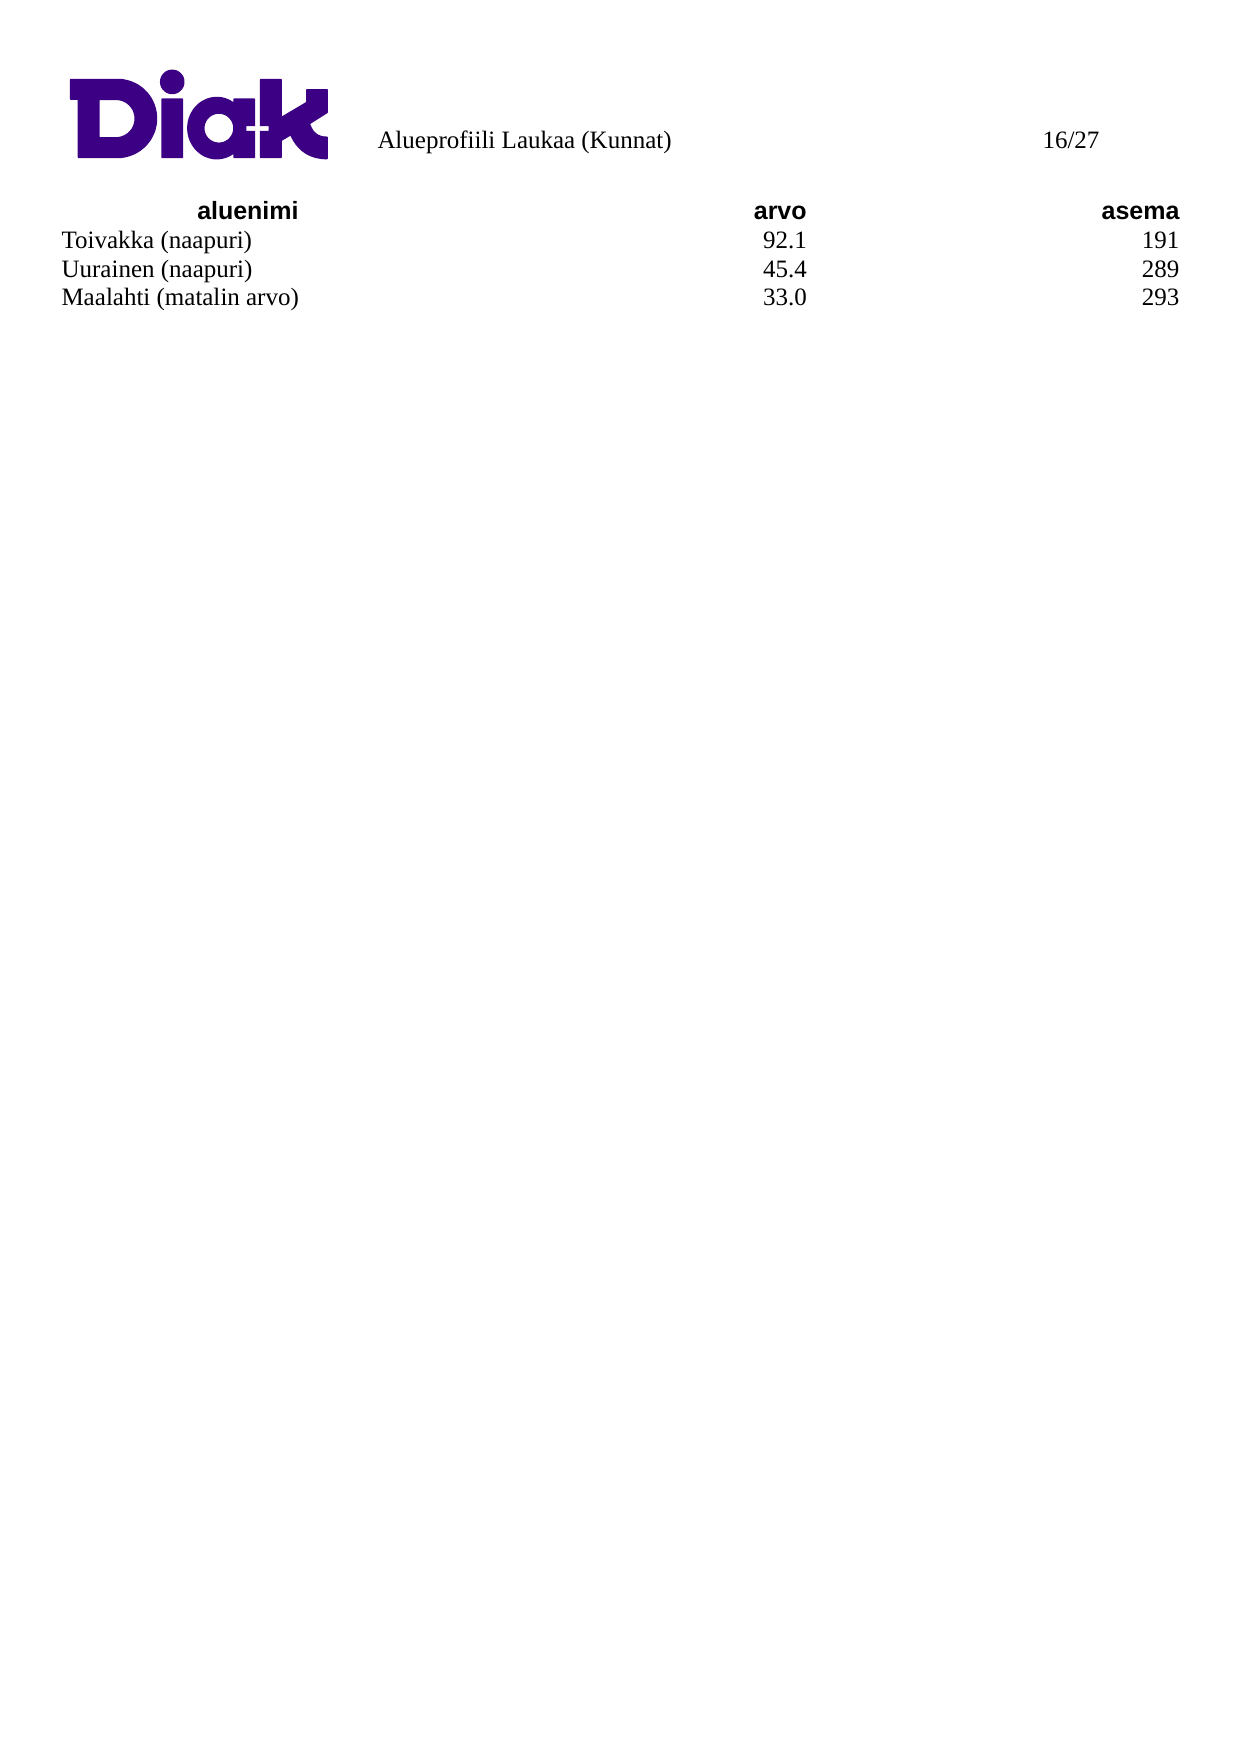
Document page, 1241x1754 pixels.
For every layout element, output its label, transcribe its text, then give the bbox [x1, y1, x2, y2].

table_header arvo [434, 196, 806, 225]
table_cell 289 [806, 254, 1179, 282]
table_cell 191 [806, 225, 1179, 254]
table_cell Toivakka (naapuri) [61, 225, 434, 254]
table_header aluenimi [61, 196, 434, 225]
table_cell 33.0 [434, 283, 806, 311]
table_cell 92.1 [434, 225, 806, 254]
table_cell 45.4 [434, 254, 806, 282]
table_cell Uurainen (naapuri) [61, 254, 434, 282]
table_cell 293 [806, 283, 1179, 311]
table_cell Maalahti (matalin arvo) [61, 283, 434, 311]
table_header asema [806, 196, 1179, 225]
